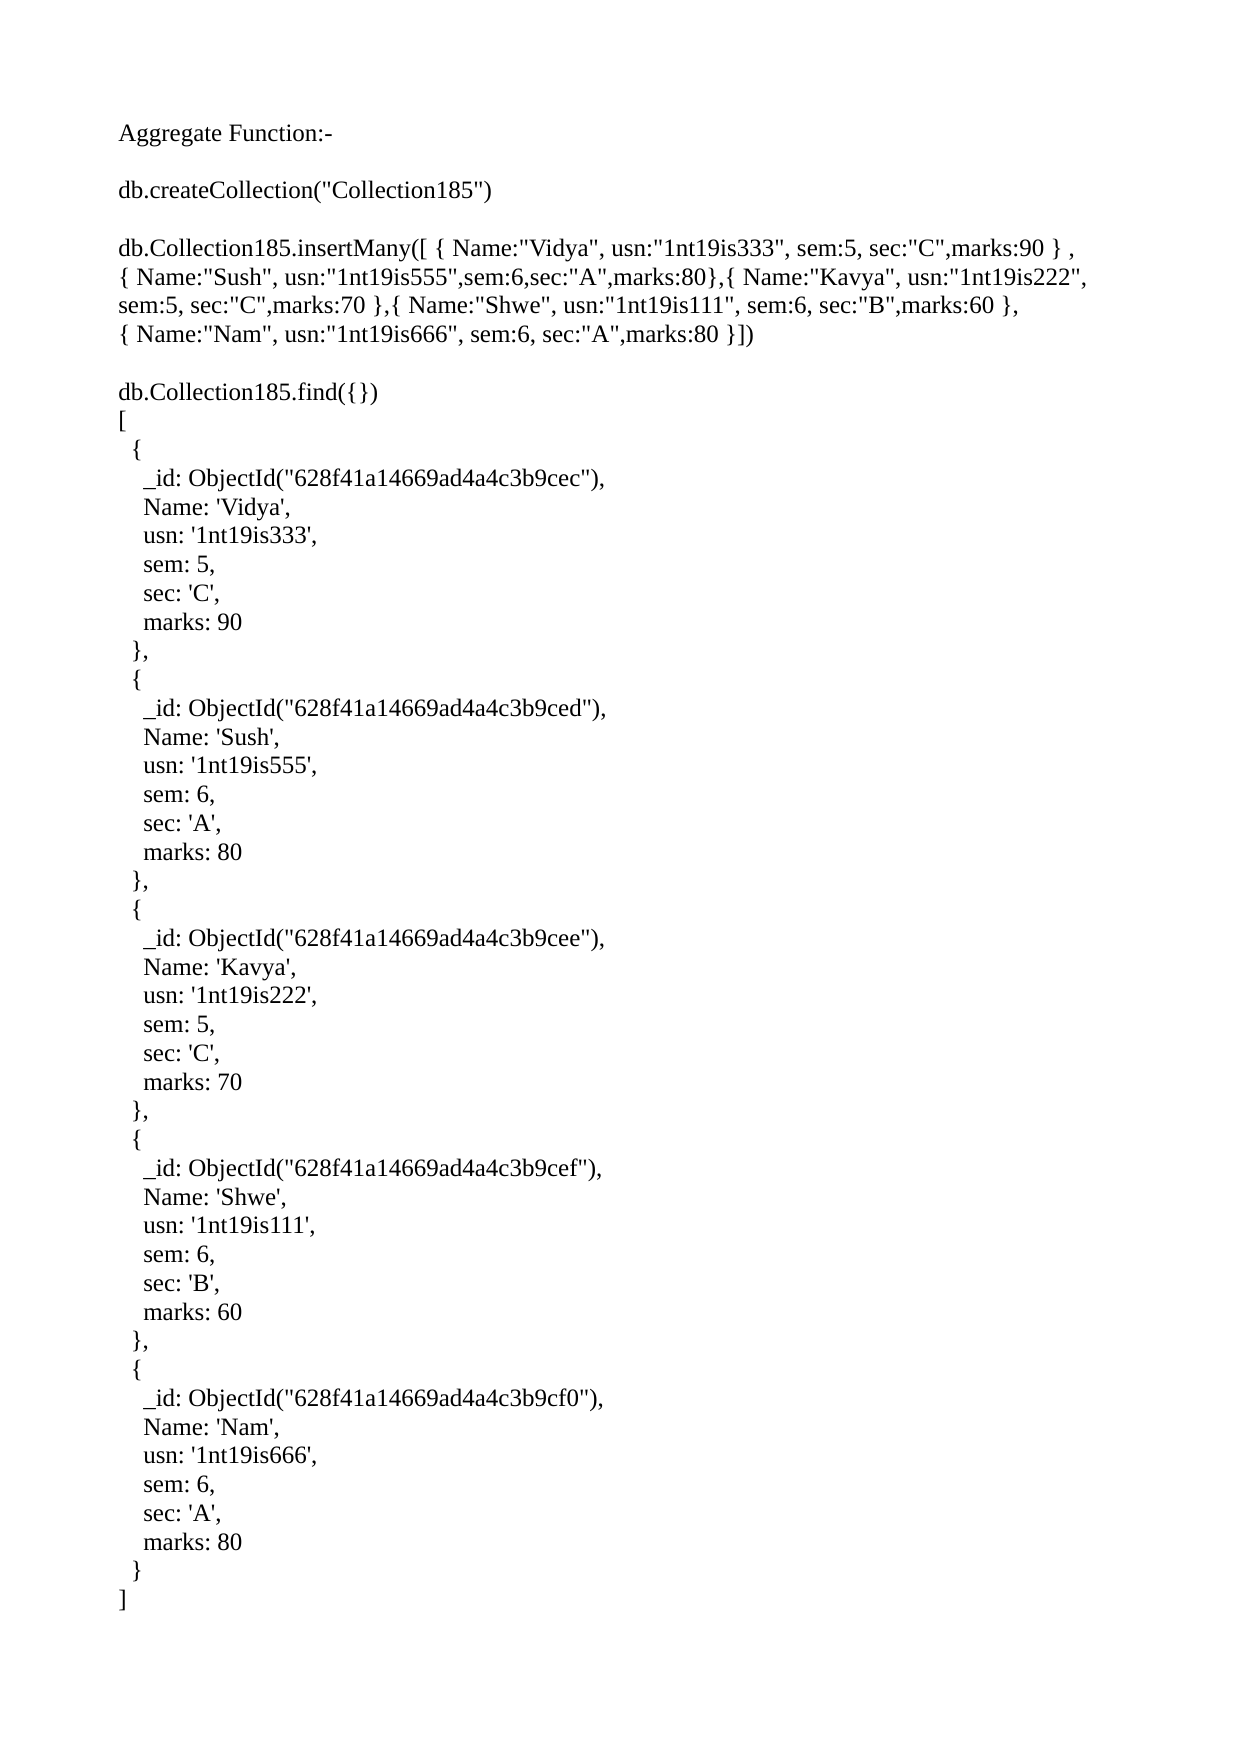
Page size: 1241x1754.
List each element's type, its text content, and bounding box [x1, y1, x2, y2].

text Name: 'Vidya', [118, 492, 1122, 521]
text sem: 5, [118, 1009, 1122, 1038]
text Name: 'Kavya', [118, 952, 1122, 981]
text ] [118, 1584, 1122, 1613]
text marks: 80 [118, 837, 1122, 866]
text }, [118, 866, 1122, 894]
text sem: 6, [118, 1469, 1122, 1498]
text { [118, 894, 1122, 923]
text _id: ObjectId("628f41a14669ad4a4c3b9ced"), [118, 693, 1122, 722]
text marks: 90 [118, 607, 1122, 636]
text db.createCollection("Collection185") [118, 176, 1122, 204]
text marks: 80 [118, 1527, 1122, 1556]
text usn: '1nt19is333', [118, 521, 1122, 549]
text usn: '1nt19is666', [118, 1441, 1122, 1469]
text db.Collection185.find({}) [118, 377, 1122, 406]
text Aggregate Function:- [118, 118, 1122, 147]
text }, [118, 1326, 1122, 1354]
text { [118, 1354, 1122, 1383]
text _id: ObjectId("628f41a14669ad4a4c3b9cec"), [118, 463, 1122, 492]
text marks: 60 [118, 1297, 1122, 1326]
text Name: 'Nam', [118, 1412, 1122, 1441]
text { [118, 1124, 1122, 1153]
text sec: 'C', [118, 1038, 1122, 1067]
text usn: '1nt19is111', [118, 1211, 1122, 1239]
text }, [118, 1096, 1122, 1124]
text marks: 70 [118, 1067, 1122, 1096]
text sec: 'A', [118, 808, 1122, 837]
text sem: 5, [118, 549, 1122, 578]
text _id: ObjectId("628f41a14669ad4a4c3b9cef"), [118, 1153, 1122, 1182]
text }, [118, 636, 1122, 664]
text [ [118, 406, 1122, 434]
text _id: ObjectId("628f41a14669ad4a4c3b9cf0"), [118, 1383, 1122, 1412]
text sec: 'C', [118, 578, 1122, 607]
text { [118, 434, 1122, 463]
text sec: 'B', [118, 1268, 1122, 1297]
text usn: '1nt19is222', [118, 981, 1122, 1009]
text sem: 6, [118, 1239, 1122, 1268]
text _id: ObjectId("628f41a14669ad4a4c3b9cee"), [118, 923, 1122, 952]
text sec: 'A', [118, 1498, 1122, 1527]
text usn: '1nt19is555', [118, 751, 1122, 779]
text db.Collection185.insertMany([ { Name:"Vidya", usn:"1nt19is333", sem:5, sec:"C",marks:90 } , { Name:"Sush", usn:"1nt19is555",sem:6,sec:"A",marks:80},{ Name:"Kavya", usn:"1nt19is222", sem:5, sec:"C",marks:70 },{ Name:"Shwe", usn:"1nt19is111", sem:6, sec:"B",marks:60 },{ Name:"Nam", usn:"1nt19is666", sem:6, sec:"A",marks:80 }]) [118, 233, 1122, 348]
text { [118, 664, 1122, 693]
text Name: 'Shwe', [118, 1182, 1122, 1211]
text } [118, 1556, 1122, 1584]
text sem: 6, [118, 779, 1122, 808]
text Name: 'Sush', [118, 722, 1122, 751]
